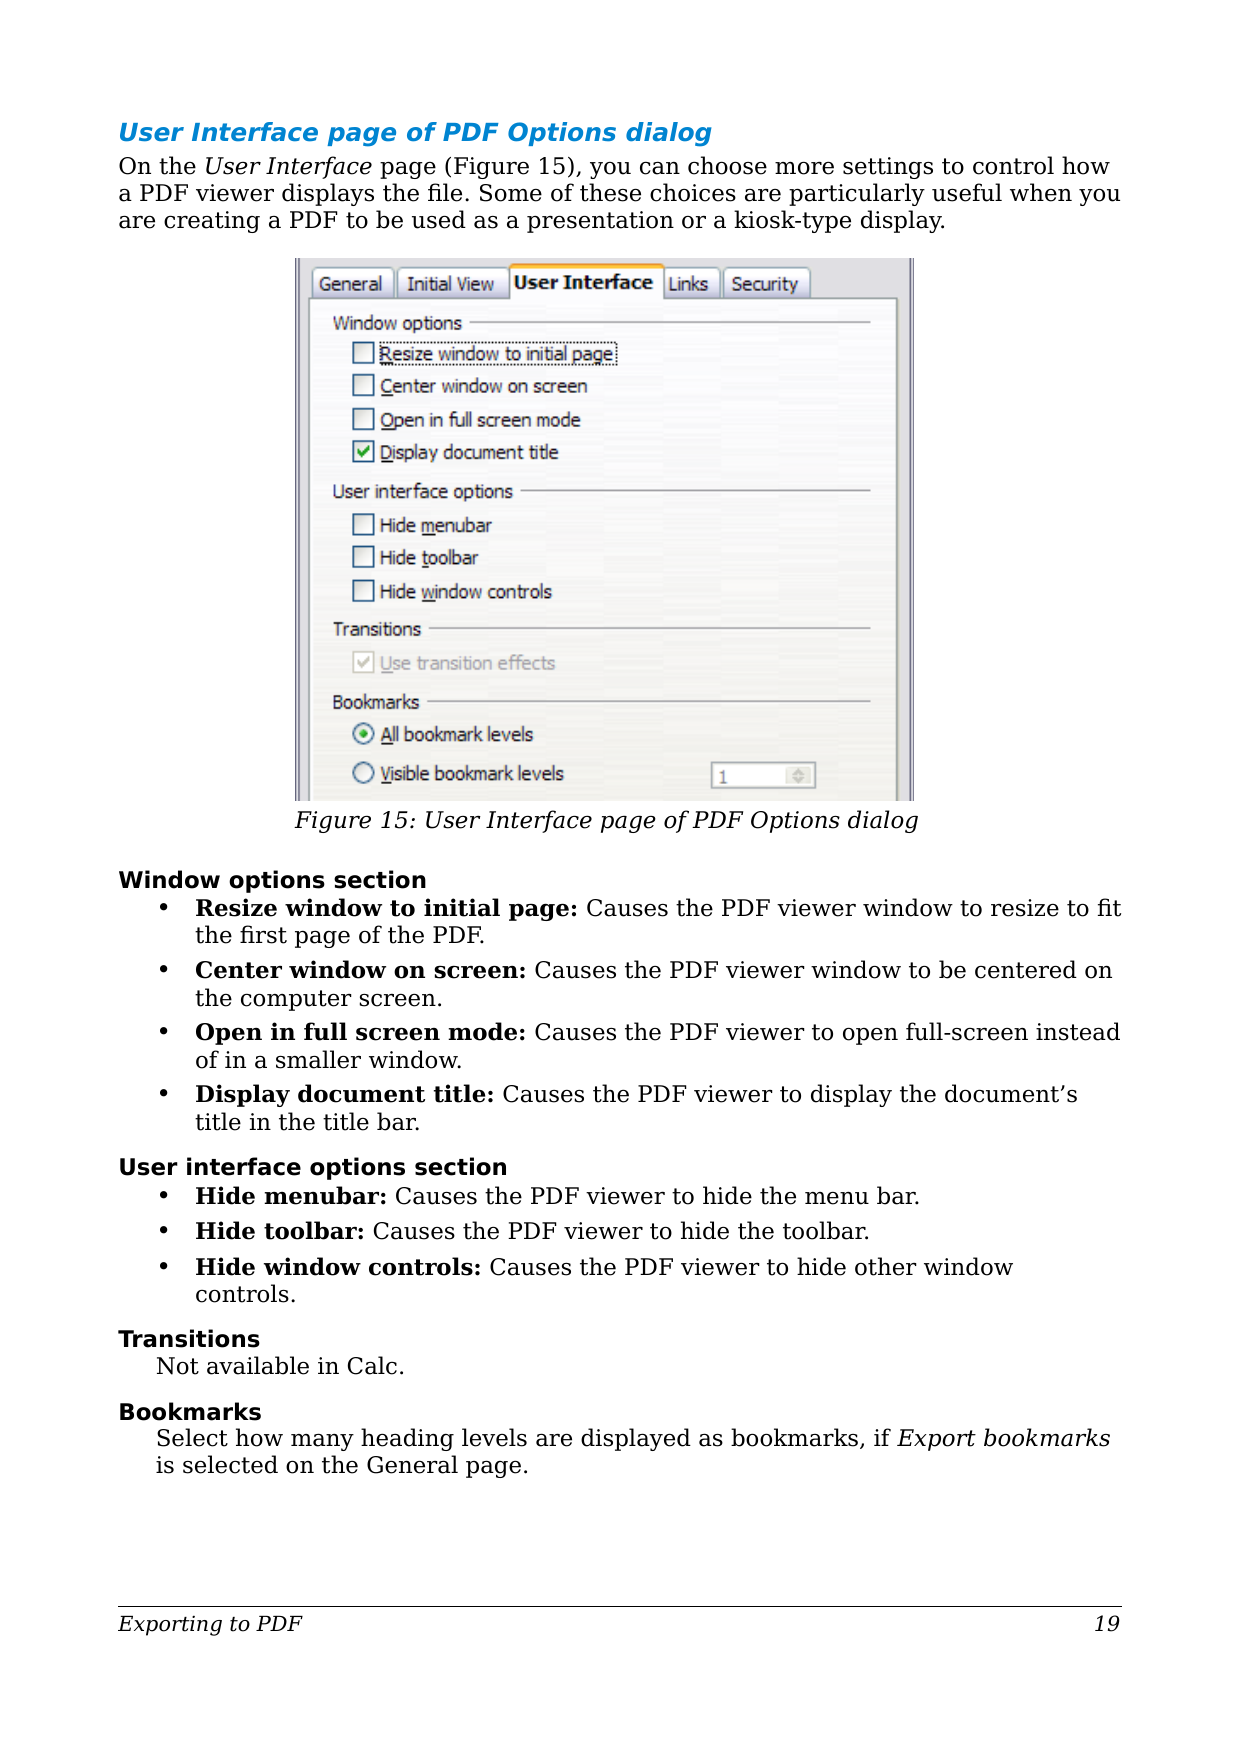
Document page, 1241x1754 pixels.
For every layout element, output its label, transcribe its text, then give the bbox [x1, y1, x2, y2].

list Open in full screen mode: Causes the PDF viewer to open full-screen instead of in a smaller window. [156, 1018, 1122, 1073]
list Hide toolbar: Causes the PDF viewer to hide the toolbar. [156, 1216, 1122, 1246]
list Hide window controls: Causes the PDF viewer to hide other window controls. [156, 1252, 1122, 1308]
text Not available in Calc. [156, 1353, 1122, 1380]
list Display document title: Causes the PDF viewer to display the document’s title in the title bar. [156, 1080, 1122, 1136]
list Center window on screen: Causes the PDF viewer window to be centered on the computer screen. [156, 956, 1122, 1011]
list Hide menubar: Causes the PDF viewer to hide the menu bar. [156, 1181, 1122, 1210]
subtitle User Interface page of PDF Options dialog [118, 118, 1122, 147]
text Bookmarks [118, 1399, 1122, 1426]
text User interface options section [118, 1154, 1122, 1181]
text Window options section [118, 867, 1122, 893]
text Select how many heading levels are displayed as bookmarks, if Export bookmarks is selected on the General page. [156, 1426, 1122, 1479]
text Transitions [118, 1327, 1122, 1353]
picture [295, 258, 914, 801]
list Resize window to initial page: Causes the PDF viewer window to resize to fit the first page of the PDF. [156, 893, 1122, 949]
text Figure 15: User Interface page of PDF Options dialog [295, 807, 945, 834]
text On the User Interface page (Figure 15), you can choose more settings to control how a PDF viewer displays the file. Some of these choices are particularly useful when you are creating a PDF to be used as a presentation or a kiosk-type display. [118, 153, 1122, 233]
